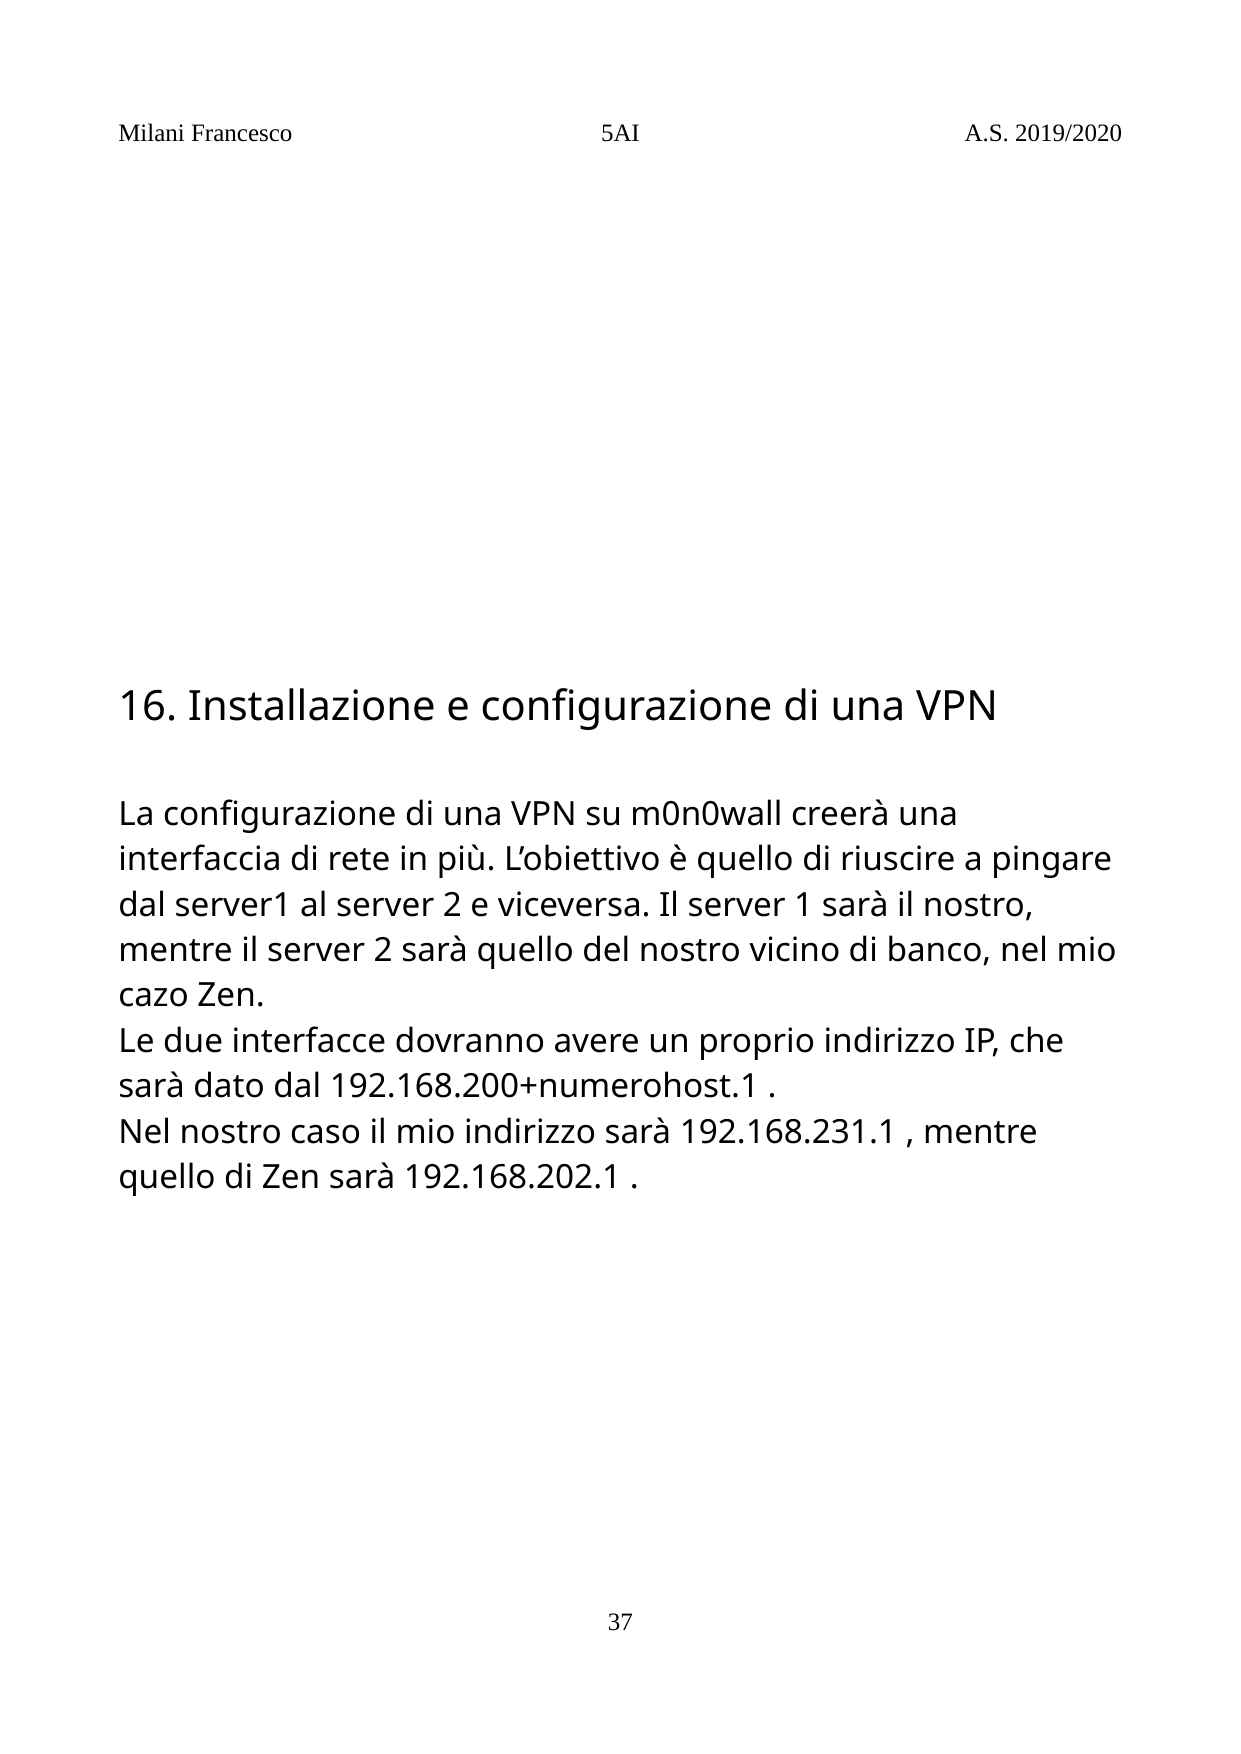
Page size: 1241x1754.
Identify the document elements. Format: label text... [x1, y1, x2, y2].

text La configurazione di una VPN su m0n0wall creerà una interfaccia di rete in più. L’obiettivo è quello di riuscire a pingare dal server1 al server 2 e viceversa. Il server 1 sarà il nostro, mentre il server 2 sarà quello del nostro vicino di banco, nel mio cazo Zen. [118, 789, 1122, 1017]
text 16. Installazione e configurazione di una VPN [118, 676, 1122, 733]
text Le due interfacce dovranno avere un proprio indirizzo IP, che sarà dato dal 192.168.200+numerohost.1 . [118, 1017, 1122, 1107]
text Nel nostro caso il mio indirizzo sarà 192.168.231.1 , mentre quello di Zen sarà 192.168.202.1 . [118, 1107, 1122, 1198]
